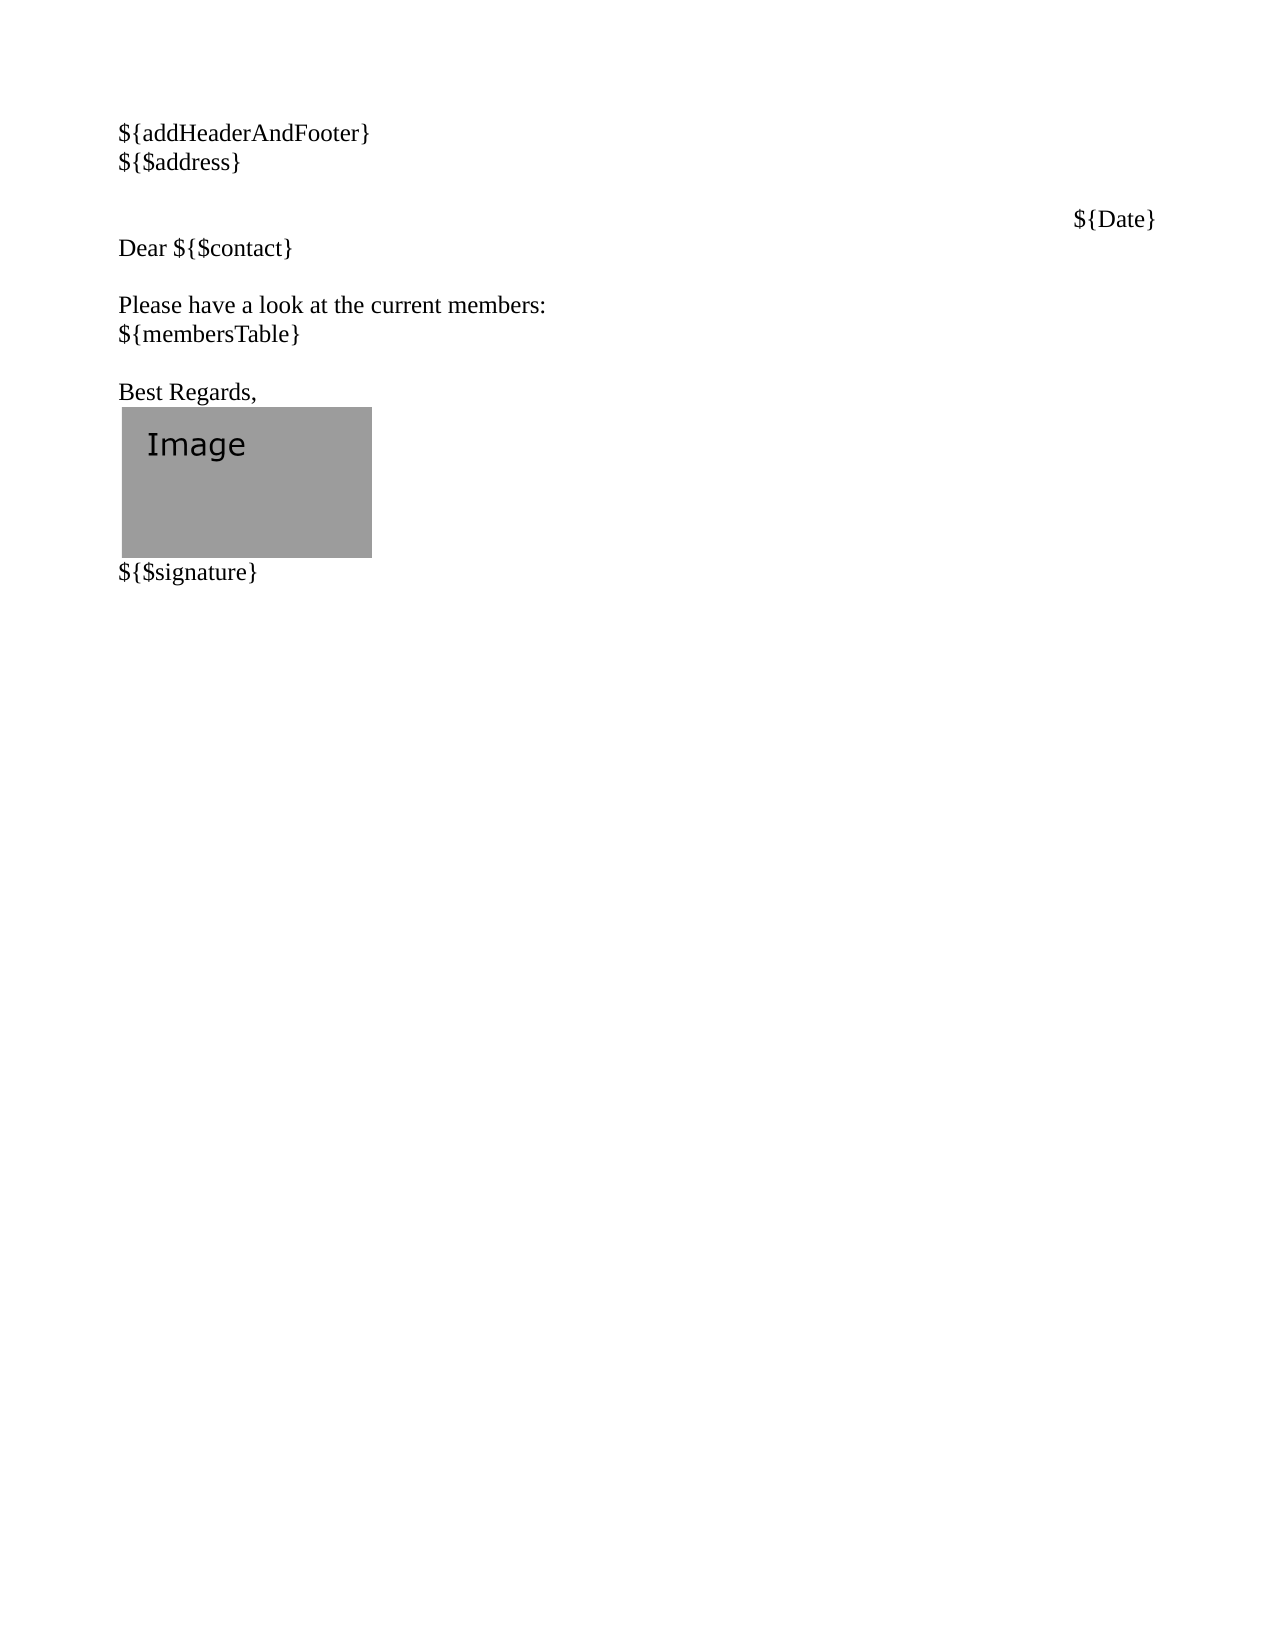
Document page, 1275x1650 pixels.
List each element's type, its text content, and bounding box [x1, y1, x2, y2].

text Please have a look at the current members: [118, 291, 1157, 319]
picture [121, 407, 372, 558]
text ${addHeaderAndFooter} [118, 118, 1157, 147]
text Dear ${$contact} [118, 233, 1157, 262]
text ${$signature} [118, 406, 1157, 586]
text ${$address} [118, 147, 1157, 176]
text ${Date} [118, 204, 1157, 233]
text ${membersTable} [118, 319, 1157, 348]
text Best Regards, [118, 377, 1157, 406]
